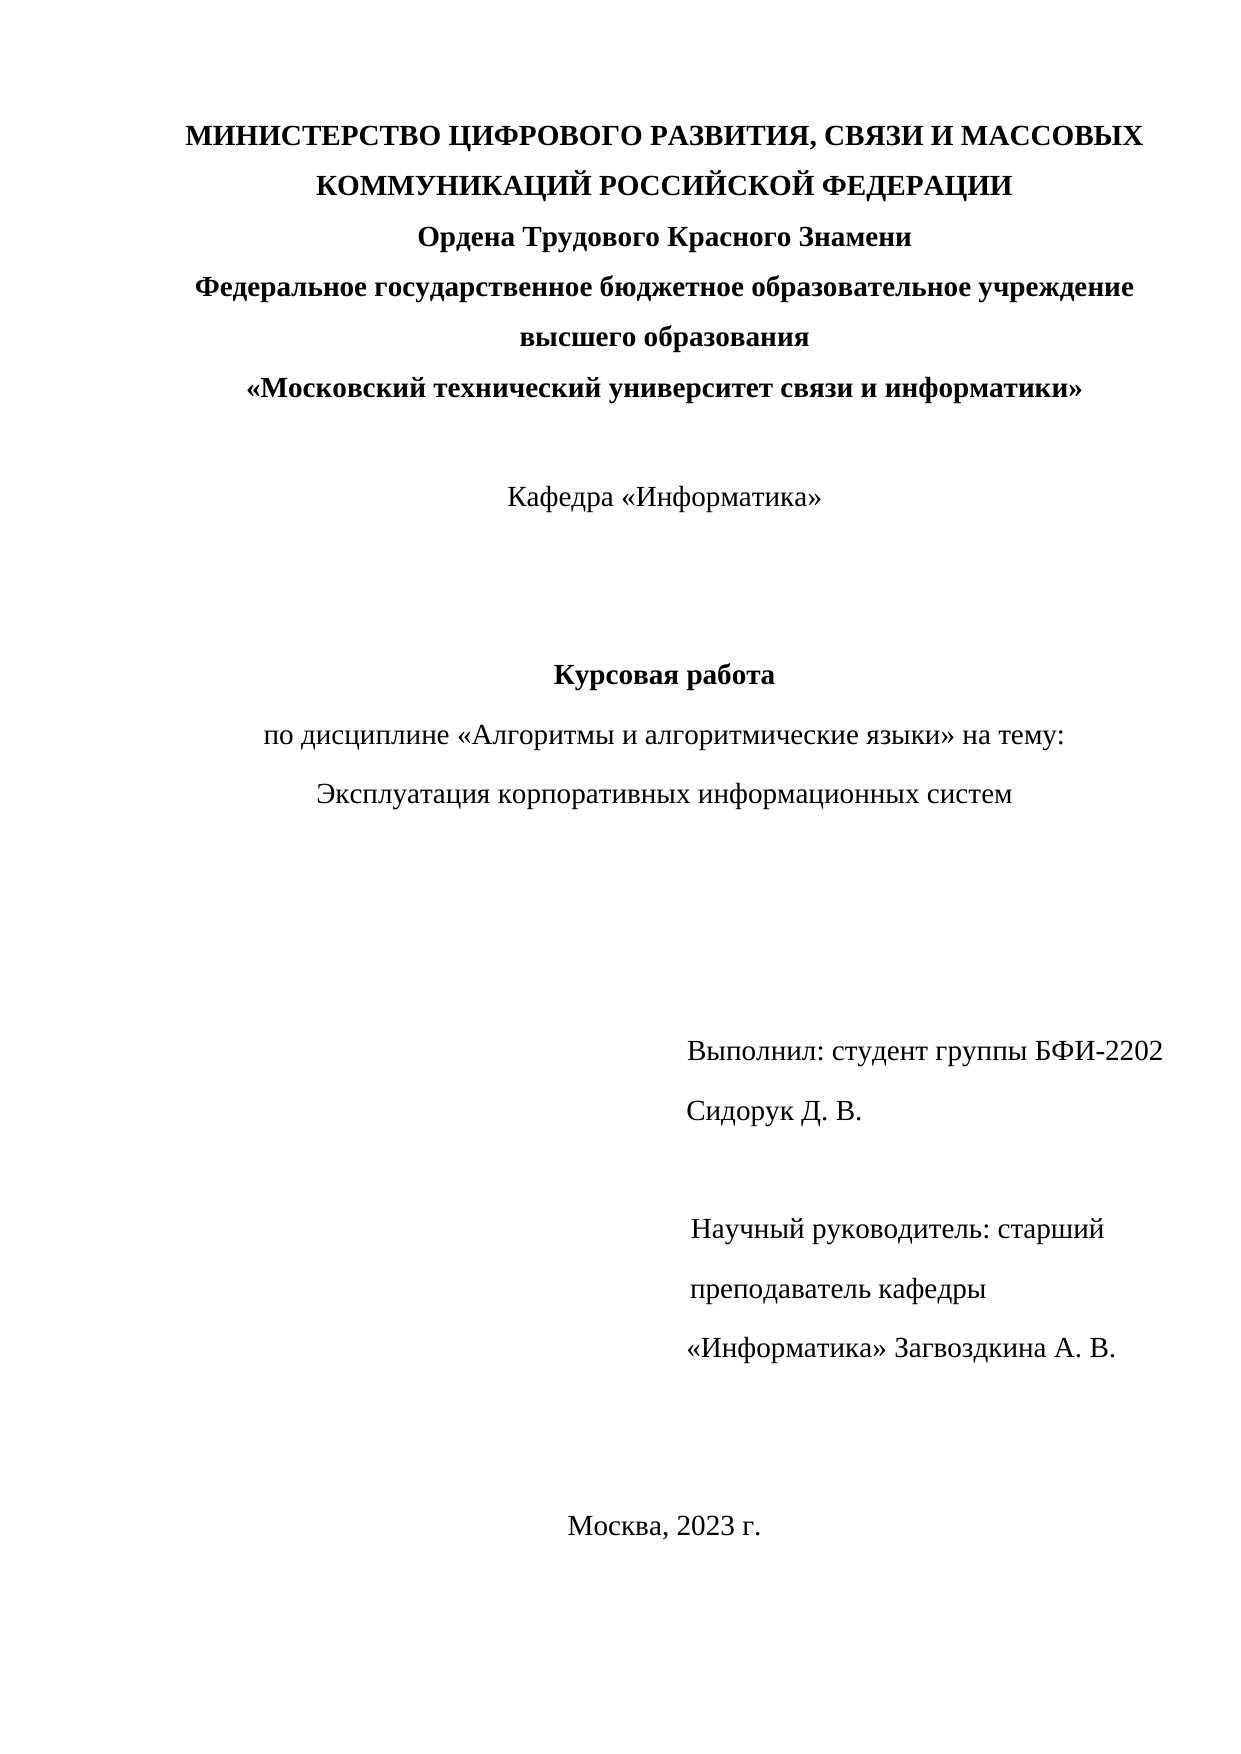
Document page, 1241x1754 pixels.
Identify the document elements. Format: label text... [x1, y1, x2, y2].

text Федеральное государственное бюджетное образовательное учреждение высшего образования [177, 269, 1152, 353]
text Москва, 2023 г. [177, 1508, 1152, 1542]
text Сидорук Д. В. [177, 1093, 862, 1126]
text Эксплуатация корпоративных информационных систем [177, 776, 1152, 810]
text Научный руководитель: старший [177, 1211, 1104, 1245]
text преподаватель кафедры [177, 1271, 986, 1304]
text «Московский технический университет связи и информатики» [177, 370, 1152, 403]
text Кафедра «Информатика» [177, 479, 1152, 513]
text «Информатика» Загвоздкина А. В. [177, 1330, 1116, 1364]
text МИНИСТЕРСТВО ЦИФРОВОГО РАЗВИТИЯ, СВЯЗИ И МАССОВЫХ КОММУНИКАЦИЙ РОССИЙСКОЙ ФЕДЕРАЦИИ [177, 118, 1152, 202]
text Выполнил: студент группы БФИ-2202 [177, 1033, 1163, 1067]
text Ордена Трудового Красного Знамени [177, 219, 1152, 252]
text по дисциплине «Алгоритмы и алгоритмические языки» на тему: [177, 717, 1152, 750]
text Курсовая работа [177, 657, 1152, 691]
